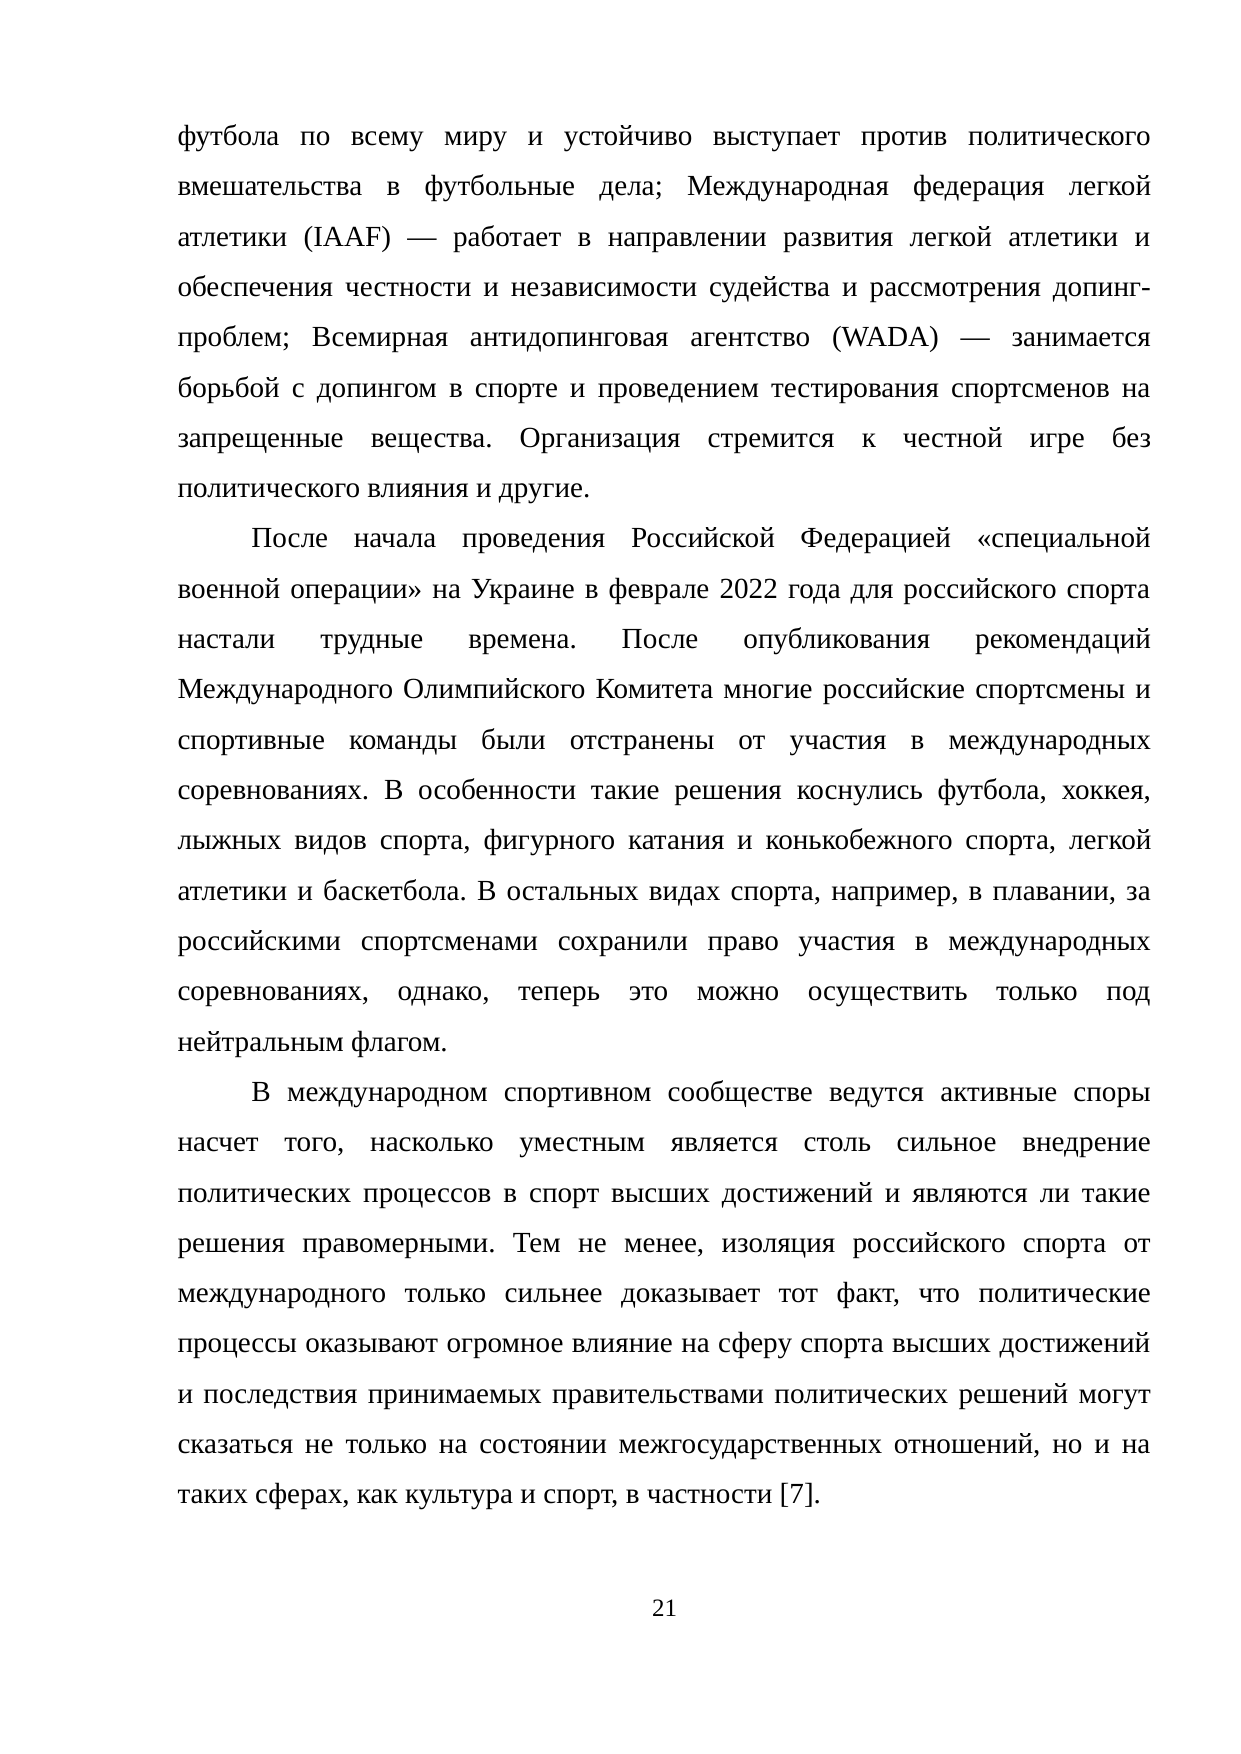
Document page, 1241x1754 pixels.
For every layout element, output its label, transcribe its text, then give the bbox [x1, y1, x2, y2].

text футбола по всему миру и устойчиво выступает против политического вмешательства в футбольные дела; Международная федерация легкой атлетики (IAAF) — работает в направлении развития легкой атлетики и обеспечения честности и независимости судейства и рассмотрения допинг-проблем; Всемирная антидопинговая агентство (WADA) — занимается борьбой с допингом в спорте и проведением тестирования спортсменов на запрещенные вещества. Организация стремится к честной игре без политического влияния и другие. [177, 118, 1152, 504]
text После начала проведения Российской Федерацией «специальной военной операции» на Украине в феврале 2022 года для российского спорта настали трудные времена. После опубликования рекомендаций Международного Олимпийского Комитета многие российские спортсмены и спортивные команды были отстранены от участия в международных соревнованиях. В особенности такие решения коснулись футбола, хоккея, лыжных видов спорта, фигурного катания и конькобежного спорта, легкой атлетики и баскетбола. В остальных видах спорта, например, в плавании, за российскими спортсменами сохранили право участия в международных соревнованиях, однако, теперь это можно осуществить только под нейтральным флагом. [177, 521, 1152, 1057]
text В международном спортивном сообществе ведутся активные споры насчет того, насколько уместным является столь сильное внедрение политических процессов в спорт высших достижений и являются ли такие решения правомерными. Тем не менее, изоляция российского спорта от международного только сильнее доказывает тот факт, что политические процессы оказывают огромное влияние на сферу спорта высших достижений и последствия принимаемых правительствами политических решений могут сказаться не только на состоянии межгосударственных отношений, но и на таких сферах, как культура и спорт, в частности [7]. [177, 1074, 1152, 1510]
